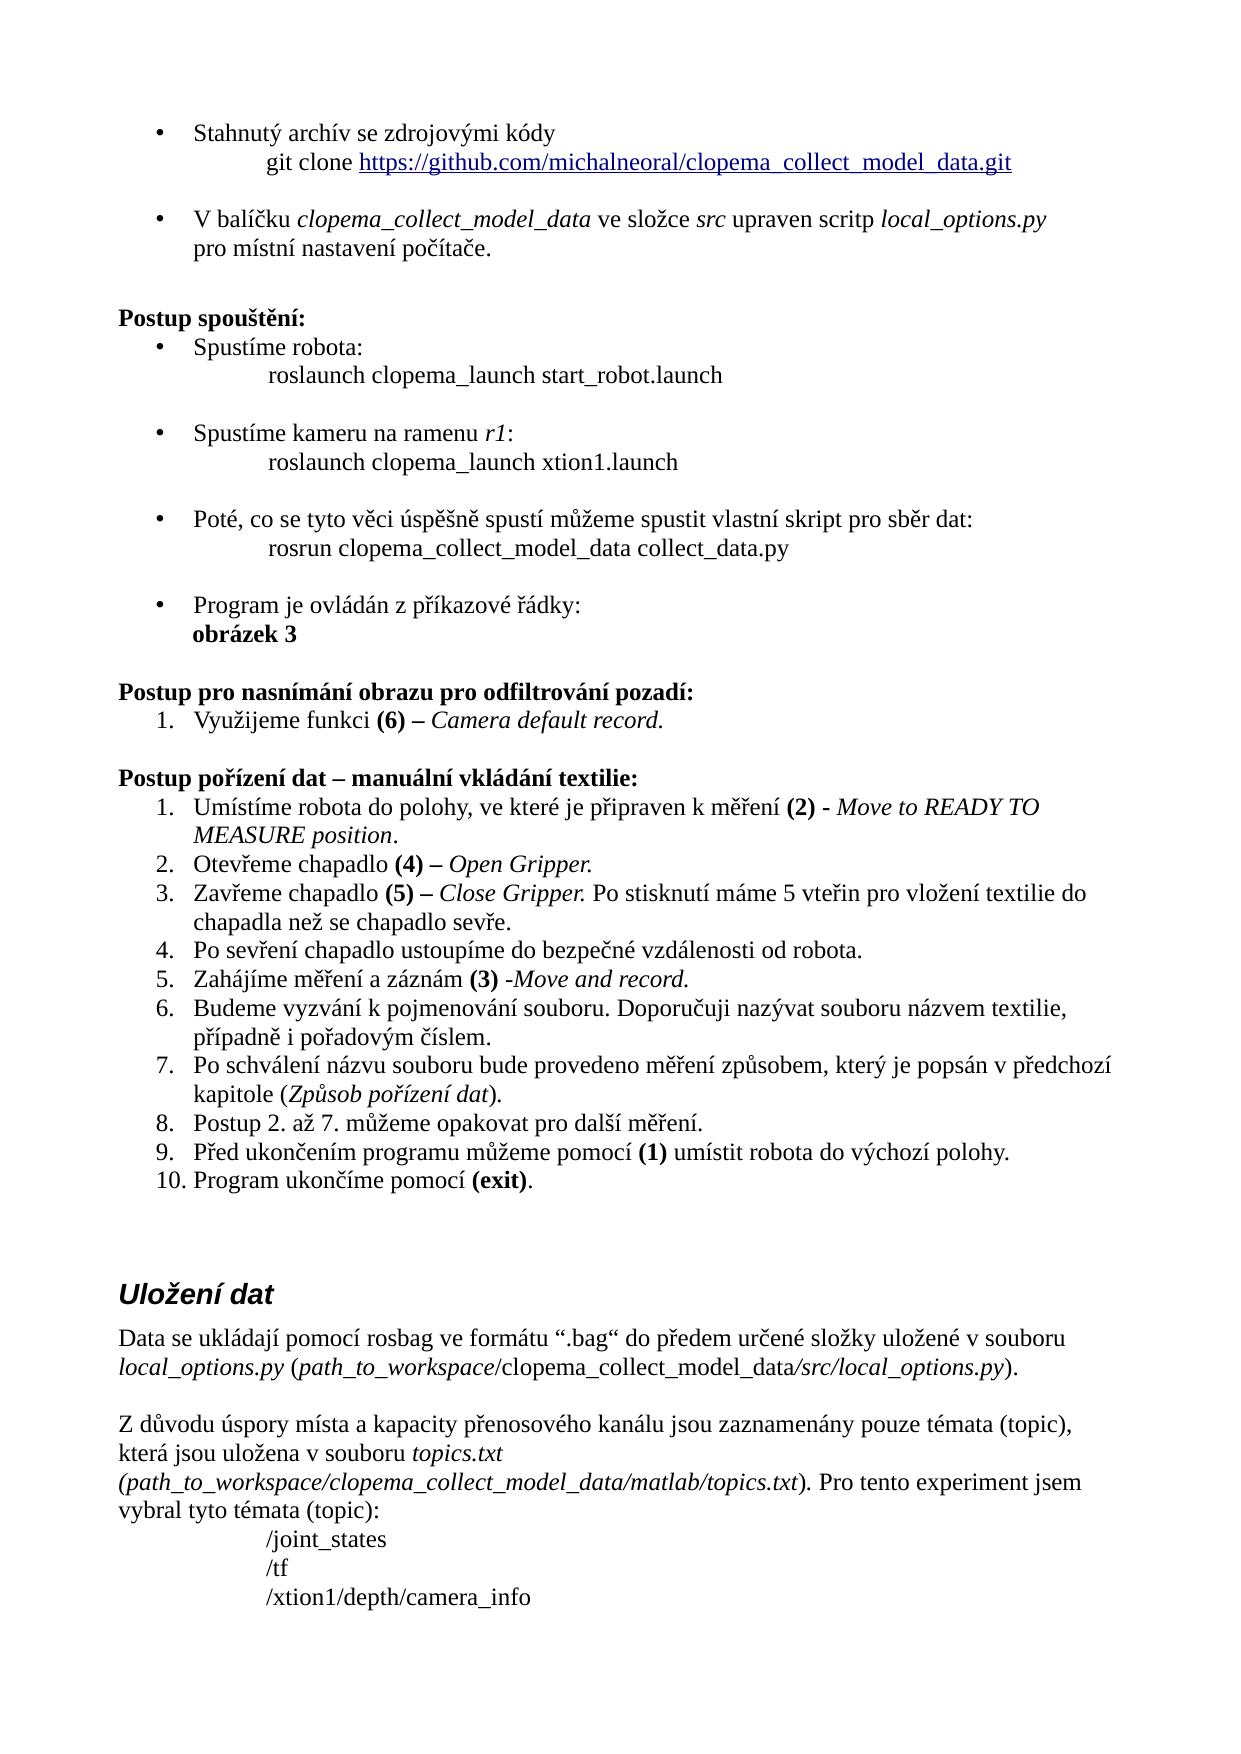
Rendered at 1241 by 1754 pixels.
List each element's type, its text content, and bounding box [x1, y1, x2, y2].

list Program je ovládán z příkazové řádky: [156, 591, 1122, 619]
text obrázek 3 [118, 619, 1122, 648]
text Postup pro nasnímání obrazu pro odfiltrování pozadí: [118, 677, 1122, 706]
list Poté, co se tyto věci úspěšně spustí můžeme spustit vlastní skript pro sběr dat: [156, 504, 1122, 533]
list Program ukončíme pomocí (exit). [156, 1166, 1122, 1194]
list V balíčku clopema_collect_model_data ve složce src upraven scritp local_options.py pro místní nastavení počítače. [156, 204, 1122, 262]
list Zahájíme měření a záznám (3) -Move and record. [156, 964, 1122, 993]
list Po sevření chapadlo ustoupíme do bezpečné vzdálenosti od robota. [156, 936, 1122, 964]
text Z důvodu úspory místa a kapacity přenosového kanálu jsou zaznamenány pouze témata (topic), která jsou uložena v souboru topics.txt (path_to_workspace/clopema_collect_model_data/matlab/topics.txt). Pro tento experiment jsem vybral tyto témata (topic): [118, 1409, 1122, 1524]
list Zavřeme chapadlo (5) – Close Gripper. Po stisknutí máme 5 vteřin pro vložení textilie do chapadla než se chapadlo sevře. [156, 878, 1122, 936]
list roslaunch clopema_launch start_robot.launch [231, 361, 1122, 389]
text /joint_states [266, 1524, 1122, 1553]
list Po schválení názvu souboru bude provedeno měření způsobem, který je popsán v předchozí kapitole (Způsob pořízení dat). [156, 1051, 1122, 1108]
text Postup spouštění: [118, 303, 1122, 332]
list Spustíme robota: [156, 332, 1122, 361]
list roslaunch clopema_launch xtion1.launch [231, 447, 1122, 476]
text git clone https://github.com/michalneoral/clopema_collect_model_data.git [118, 147, 1122, 176]
list Umístíme robota do polohy, ve které je připraven k měření (2) - Move to READY TO MEASURE position. [156, 792, 1122, 849]
list Stahnutý archív se zdrojovými kódy [156, 118, 1122, 147]
text /tf [266, 1553, 1122, 1582]
list Otevřeme chapadlo (4) – Open Gripper. [156, 849, 1122, 878]
list Spustíme kameru na ramenu r1: [156, 418, 1122, 447]
subtitle Uložení dat [118, 1277, 1122, 1310]
text Postup pořízení dat – manuální vkládání textilie: [118, 763, 1122, 792]
list rosrun clopema_collect_model_data collect_data.py [231, 533, 1122, 562]
list Využijeme funkci (6) – Camera default record. [156, 706, 1122, 734]
text /xtion1/depth/camera_info [266, 1582, 1122, 1610]
list Budeme vyzvání k pojmenování souboru. Doporučuji nazývat souboru názvem textilie, případně i pořadovým číslem. [156, 993, 1122, 1051]
text Data se ukládají pomocí rosbag ve formátu “.bag“ do předem určené složky uložené v souboru local_options.py (path_to_workspace/clopema_collect_model_data/src/local_options.py). [118, 1323, 1122, 1380]
list Před ukončením programu můžeme pomocí (1) umístit robota do výchozí polohy. [156, 1137, 1122, 1166]
list Postup 2. až 7. můžeme opakovat pro další měření. [156, 1108, 1122, 1137]
